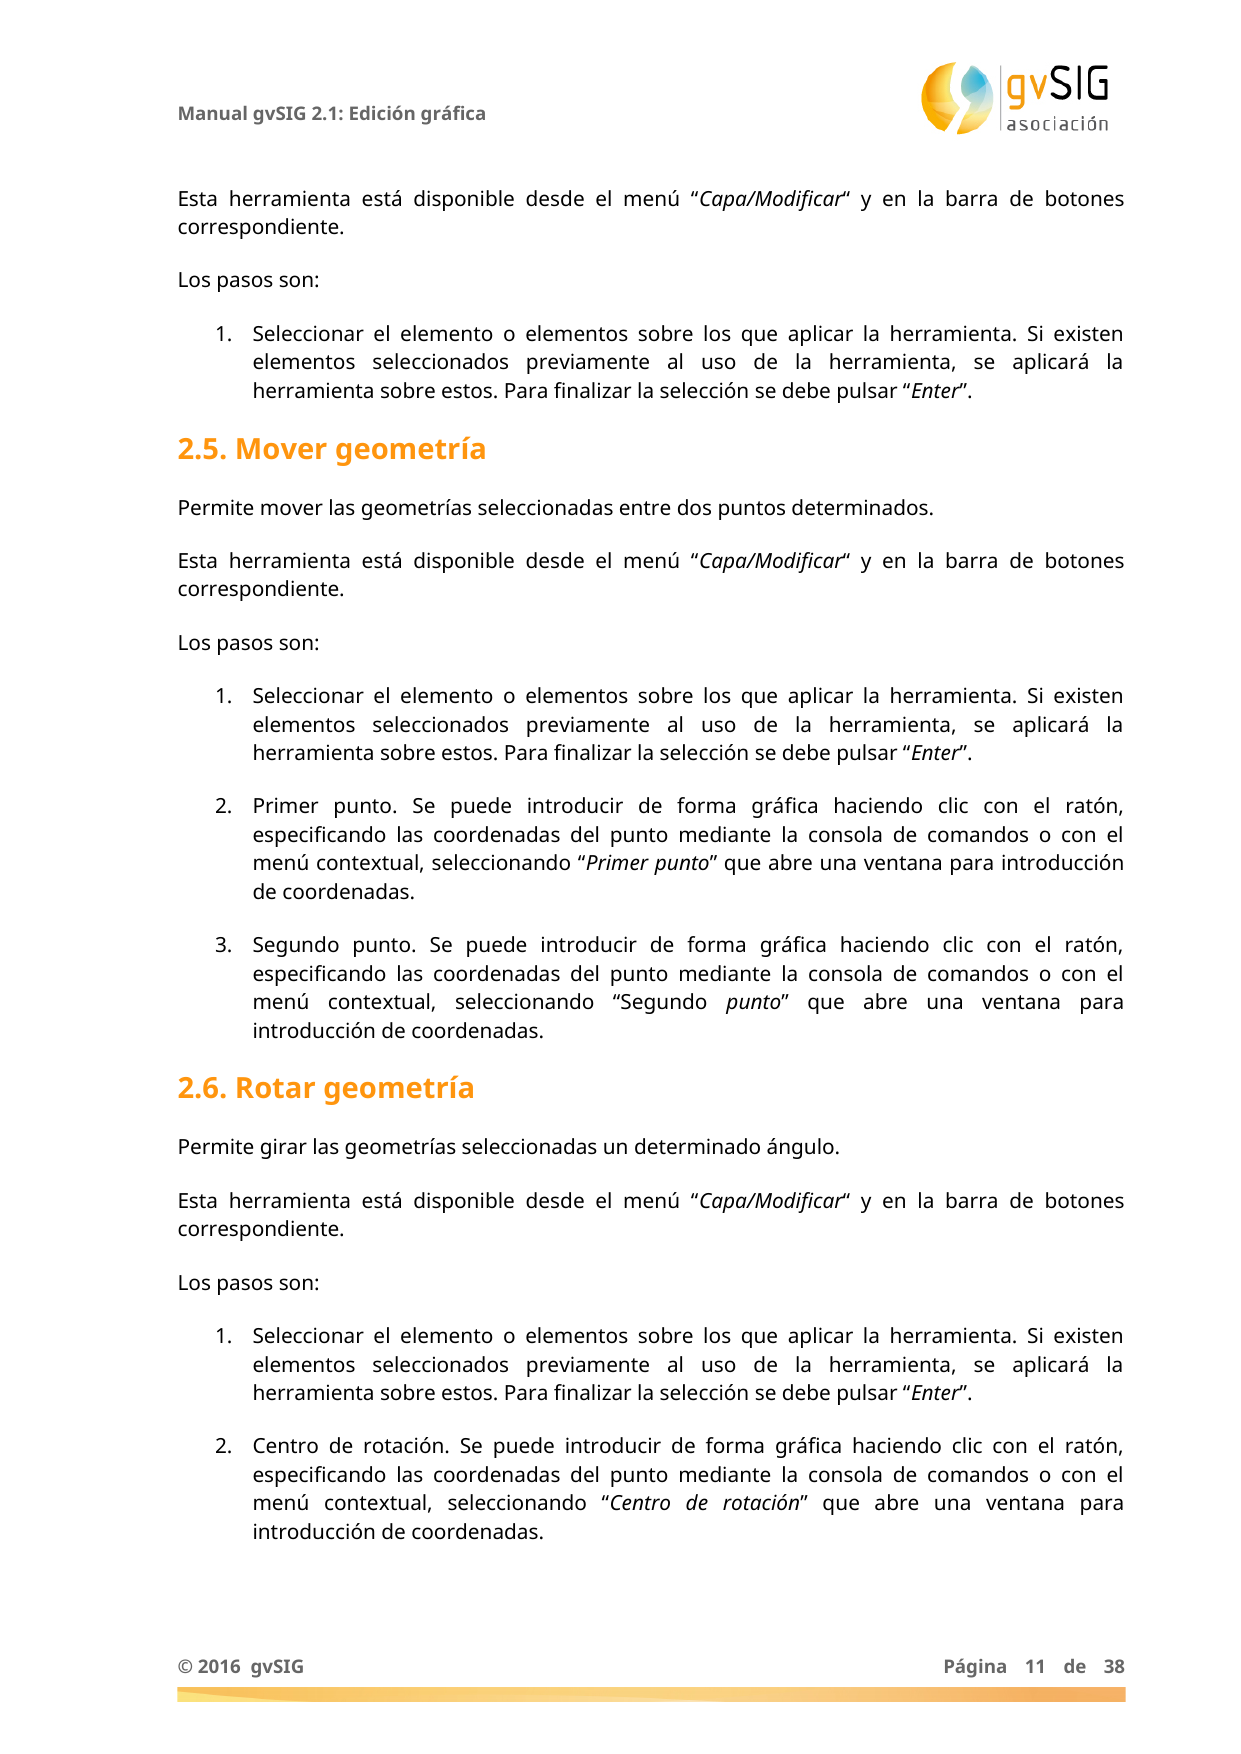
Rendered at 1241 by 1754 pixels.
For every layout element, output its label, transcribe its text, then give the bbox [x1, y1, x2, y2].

subtitle 2.6. Rotar geometría [177, 1068, 1125, 1107]
text Permite girar las geometrías seleccionadas un determinado ángulo. [177, 1132, 1125, 1161]
picture [177, 1687, 1126, 1702]
text Permite mover las geometrías seleccionadas entre dos puntos determinados. [177, 493, 1125, 521]
list Centro de rotación. Se puede introducir de forma gráfica haciendo clic con el ratón, especificando las coordenadas del punto mediante la consola de comandos o con el menú contextual, seleccionando “Centro de rotación” que abre una ventana para introducción de coordenadas. [215, 1432, 1125, 1545]
subtitle 2.5. Mover geometría [177, 428, 1125, 468]
text Los pasos son: [177, 1268, 1125, 1296]
text Los pasos son: [177, 266, 1125, 294]
list Seleccionar el elemento o elementos sobre los que aplicar la herramienta. Si existen elementos seleccionados previamente al uso de la herramienta, se aplicará la herramienta sobre estos. Para finalizar la selección se debe pulsar “Enter”. [215, 681, 1125, 767]
list Seleccionar el elemento o elementos sobre los que aplicar la herramienta. Si existen elementos seleccionados previamente al uso de la herramienta, se aplicará la herramienta sobre estos. Para finalizar la selección se debe pulsar “Enter”. [215, 319, 1125, 404]
picture [902, 47, 1122, 148]
text Los pasos son: [177, 628, 1125, 656]
list Seleccionar el elemento o elementos sobre los que aplicar la herramienta. Si existen elementos seleccionados previamente al uso de la herramienta, se aplicará la herramienta sobre estos. Para finalizar la selección se debe pulsar “Enter”. [215, 1321, 1125, 1407]
list Segundo punto. Se puede introducir de forma gráfica haciendo clic con el ratón, especificando las coordenadas del punto mediante la consola de comandos o con el menú contextual, seleccionando “Segundo punto” que abre una ventana para introducción de coordenadas. [215, 930, 1125, 1044]
list Primer punto. Se puede introducir de forma gráfica haciendo clic con el ratón, especificando las coordenadas del punto mediante la consola de comandos o con el menú contextual, seleccionando “Primer punto” que abre una ventana para introducción de coordenadas. [215, 792, 1125, 905]
text Esta herramienta está disponible desde el menú “Capa/Modificar“ y en la barra de botones correspondiente. [177, 184, 1125, 241]
text Esta herramienta está disponible desde el menú “Capa/Modificar“ y en la barra de botones correspondiente. [177, 1186, 1125, 1243]
text Esta herramienta está disponible desde el menú “Capa/Modificar“ y en la barra de botones correspondiente. [177, 546, 1125, 603]
